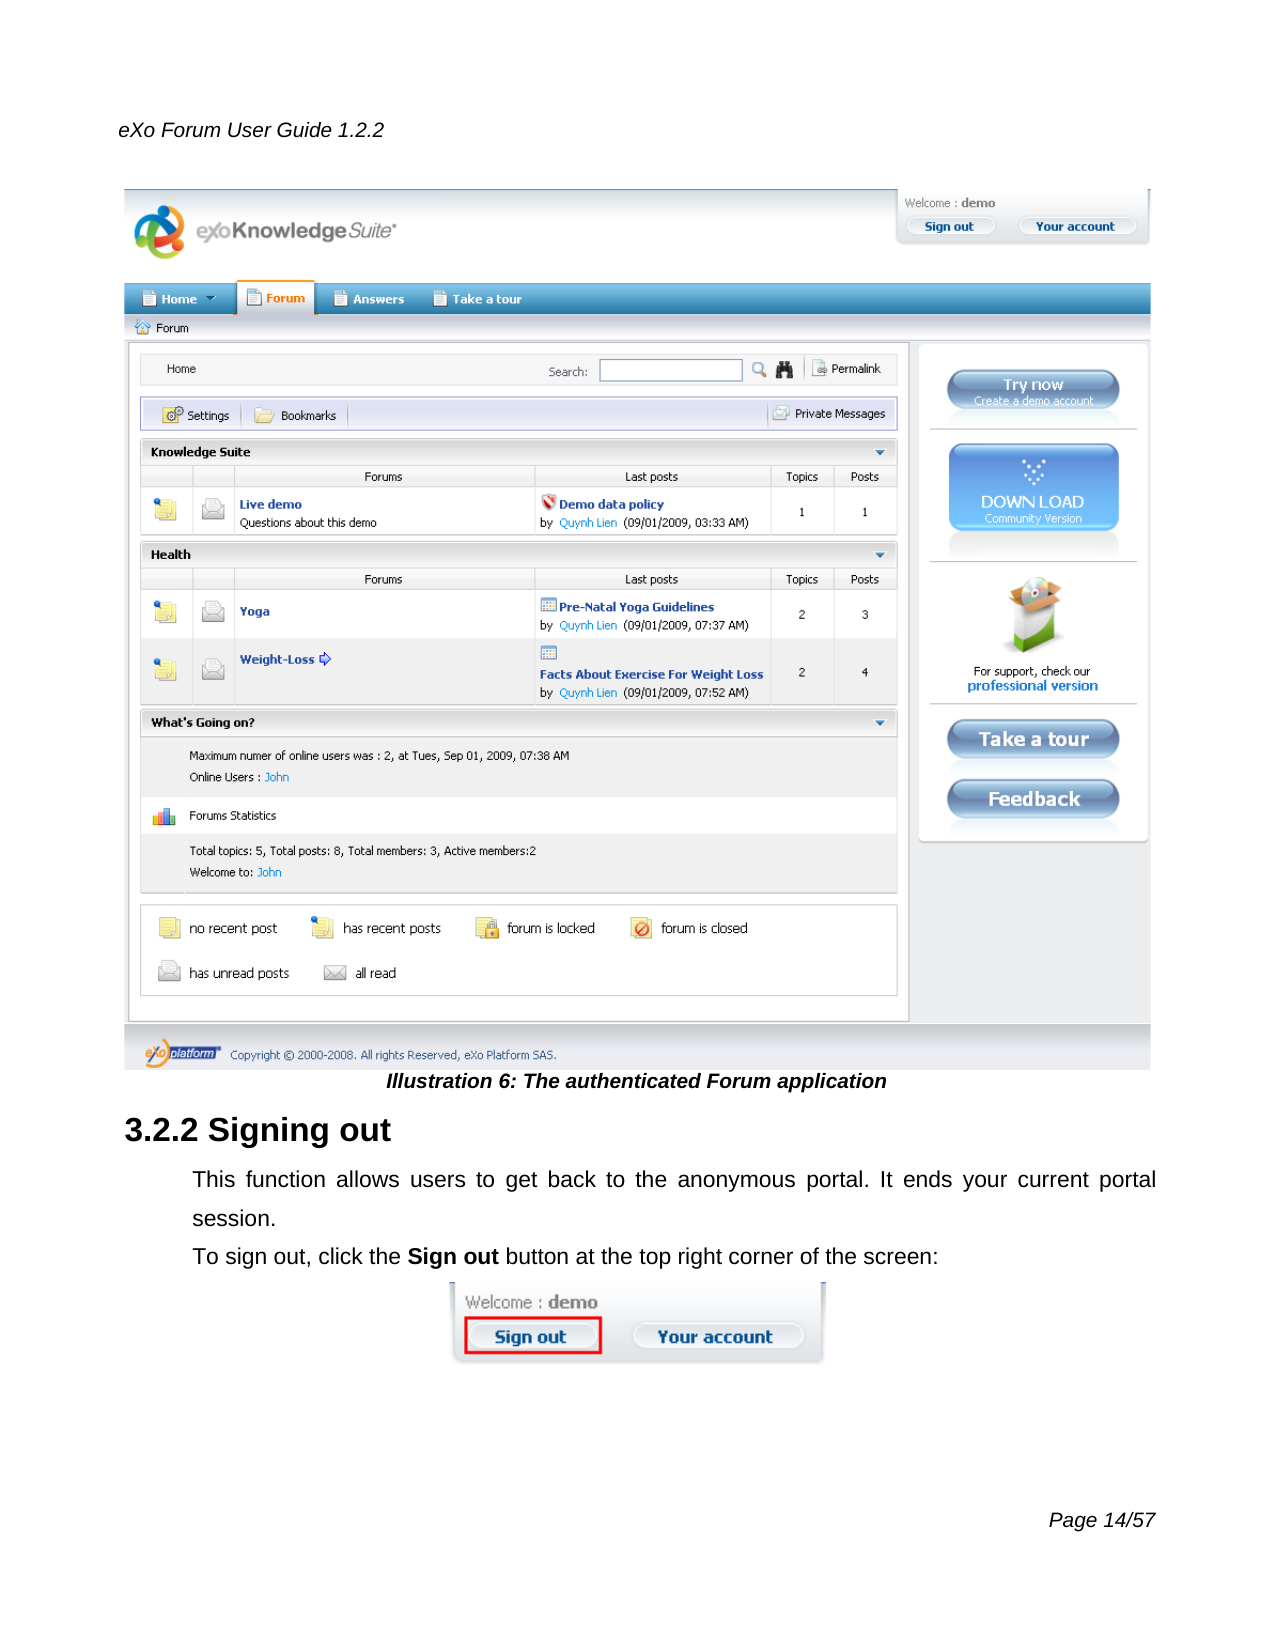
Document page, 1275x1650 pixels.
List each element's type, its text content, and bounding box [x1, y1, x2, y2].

text To sign out, click the Sign out button at the top right corner of the screen: [118, 1244, 1157, 1270]
picture [449, 1282, 826, 1367]
text Illustration 6: The authenticated Forum application [124, 1070, 1151, 1093]
subtitle Signing out [124, 192, 1157, 1148]
picture [124, 188, 1151, 1070]
text This function allows users to get back to the anonymous portal. It ends your current portal session. [192, 1167, 1157, 1231]
